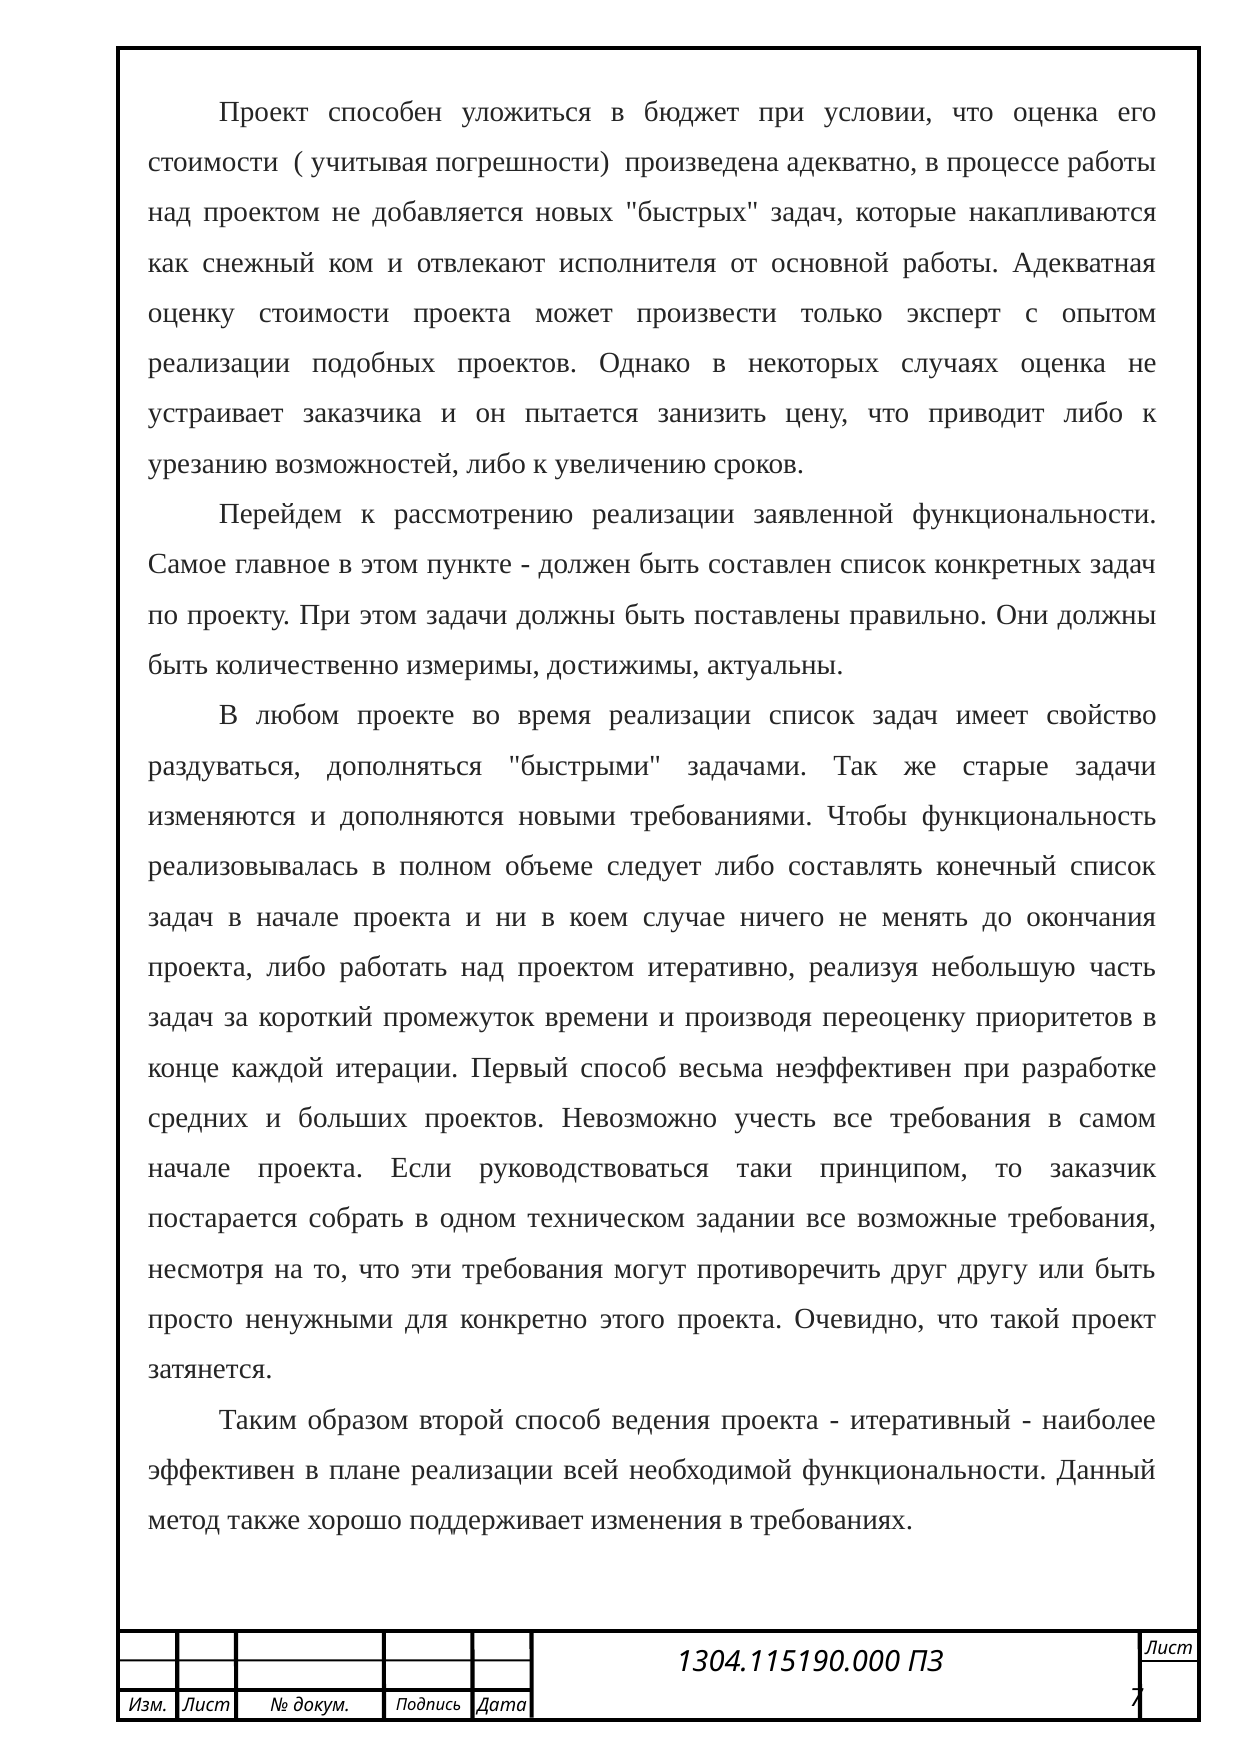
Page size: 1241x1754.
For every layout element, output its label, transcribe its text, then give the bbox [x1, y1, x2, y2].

text Таким образом второй способ ведения проекта - итеративный - наиболее эффективен в плане реализации всей необходимой функциональности. Данный метод также хорошо поддерживает изменения в требованиях. [148, 1402, 1157, 1536]
text В любом проекте во время реализации список задач имеет свойство раздуваться, дополняться "быстрыми" задачами. Так же старые задачи изменяются и дополняются новыми требованиями. Чтобы функциональность реализовывалась в полном объеме следует либо составлять конечный список задач в начале проекта и ни в коем случае ничего не менять до окончания проекта, либо работать над проектом итеративно, реализуя небольшую часть задач за короткий промежуток времени и производя переоценку приоритетов в конце каждой итерации. Первый способ весьма неэффективен при разработке средних и больших проектов. Невозможно учесть все требования в самом начале проекта. Если руководствоваться таки принципом, то заказчик постарается собрать в одном техническом задании все возможные требования, несмотря на то, что эти требования могут противоречить друг другу или быть просто ненужными для конкретно этого проекта. Очевидно, что такой проект затянется. [148, 697, 1157, 1385]
text Проект способен уложиться в бюджет при условии, что оценка его стоимости ( учитывая погрешности) произведена адекватно, в процессе работы над проектом не добавляется новых "быстрых" задач, которые накапливаются как снежный ком и отвлекают исполнителя от основной работы. Адекватная оценку стоимости проекта может произвести только эксперт с опытом реализации подобных проектов. Однако в некоторых случаях оценка не устраивает заказчика и он пытается занизить цену, что приводит либо к урезанию возможностей, либо к увеличению сроков. [148, 94, 1157, 479]
text Перейдем к рассмотрению реализации заявленной функциональности. Самое главное в этом пункте - должен быть составлен список конкретных задач по проекту. При этом задачи должны быть поставлены правильно. Они должны быть количественно измеримы, достижимы, актуальны. [148, 496, 1157, 681]
